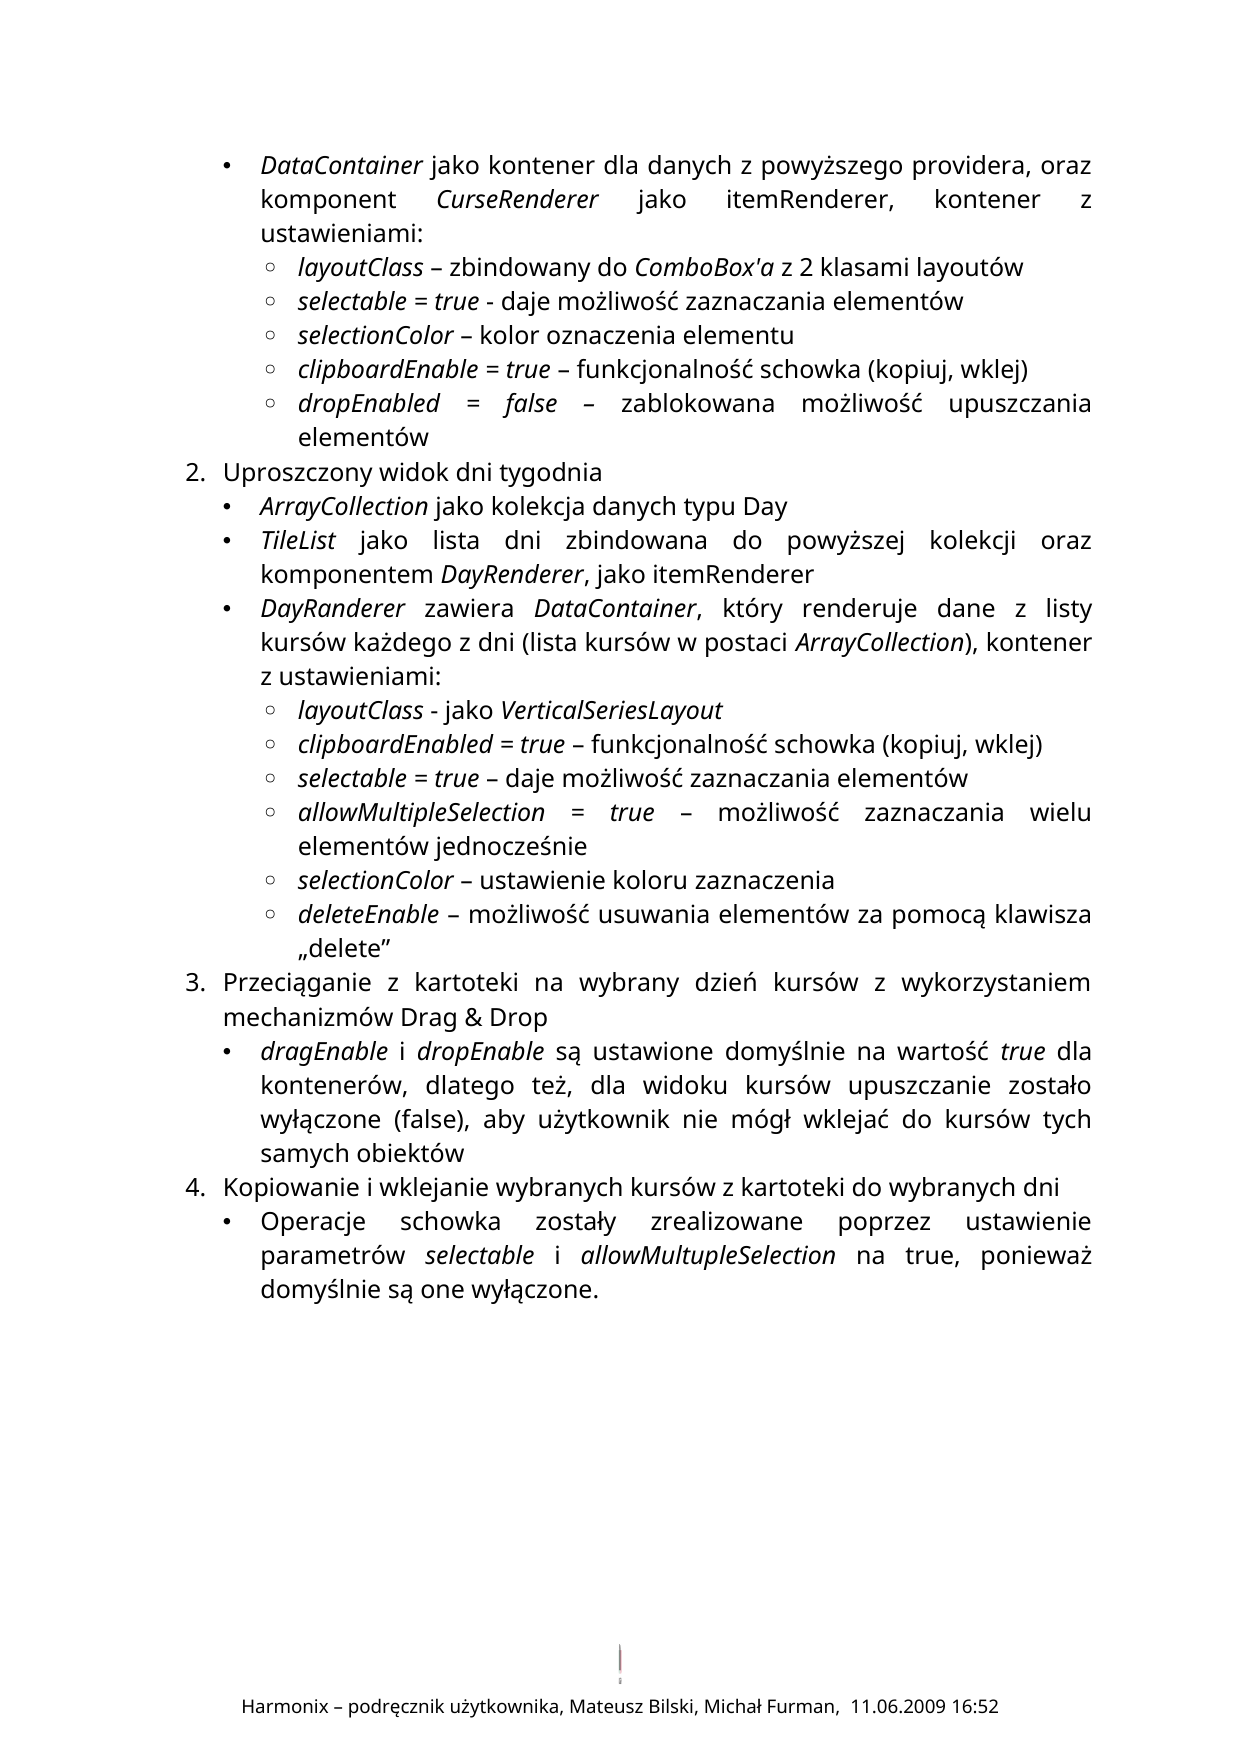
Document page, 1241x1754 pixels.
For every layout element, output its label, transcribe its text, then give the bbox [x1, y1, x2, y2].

list Operacje schowka zostały zrealizowane poprzez ustawienie parametrów selectable i allowMultupleSelection na true, ponieważ domyślnie są one wyłączone. [223, 1203, 1092, 1306]
list Uproszczony widok dni tygodnia [185, 454, 1092, 488]
list layoutClass – zbindowany do ComboBox'a z 2 klasami layoutów [260, 250, 1092, 284]
list DayRanderer zawiera DataContainer, który renderuje dane z listy kursów każdego z dni (lista kursów w postaci ArrayCollection), kontener z ustawieniami: [223, 590, 1092, 693]
list Kopiowanie i wklejanie wybranych kursów z kartoteki do wybranych dni [185, 1169, 1092, 1203]
list selectable = true - daje możliwość zaznaczania elementów [260, 284, 1092, 318]
list DataContainer jako kontener dla danych z powyższego providera, oraz komponent CurseRenderer jako itemRenderer, kontener z ustawieniami: [223, 148, 1092, 250]
picture [618, 1643, 622, 1685]
list Przeciąganie z kartoteki na wybrany dzień kursów z wykorzystaniem mechanizmów Drag & Drop [185, 965, 1092, 1033]
list selectionColor – kolor oznaczenia elementu [260, 318, 1092, 352]
list allowMultipleSelection = true – możliwość zaznaczania wielu elementów jednocześnie [260, 795, 1092, 863]
list ArrayCollection jako kolekcja danych typu Day [223, 488, 1092, 522]
list selectable = true – daje możliwość zaznaczania elementów [260, 761, 1092, 795]
list clipboardEnable = true – funkcjonalność schowka (kopiuj, wklej) [260, 352, 1092, 386]
list selectionColor – ustawienie koloru zaznaczenia [260, 863, 1092, 897]
list clipboardEnabled = true – funkcjonalność schowka (kopiuj, wklej) [260, 727, 1092, 761]
list deleteEnable – możliwość usuwania elementów za pomocą klawisza „delete” [260, 897, 1092, 965]
list dropEnabled = false – zablokowana możliwość upuszczania elementów [260, 386, 1092, 454]
list TileList jako lista dni zbindowana do powyższej kolekcji oraz komponentem DayRenderer, jako itemRenderer [223, 522, 1092, 590]
list dragEnable i dropEnable są ustawione domyślnie na wartość true dla kontenerów, dlatego też, dla widoku kursów upuszczanie zostało wyłączone (false), aby użytkownik nie mógł wklejać do kursów tych samych obiektów [223, 1033, 1092, 1169]
list layoutClass - jako VerticalSeriesLayout [260, 693, 1092, 727]
